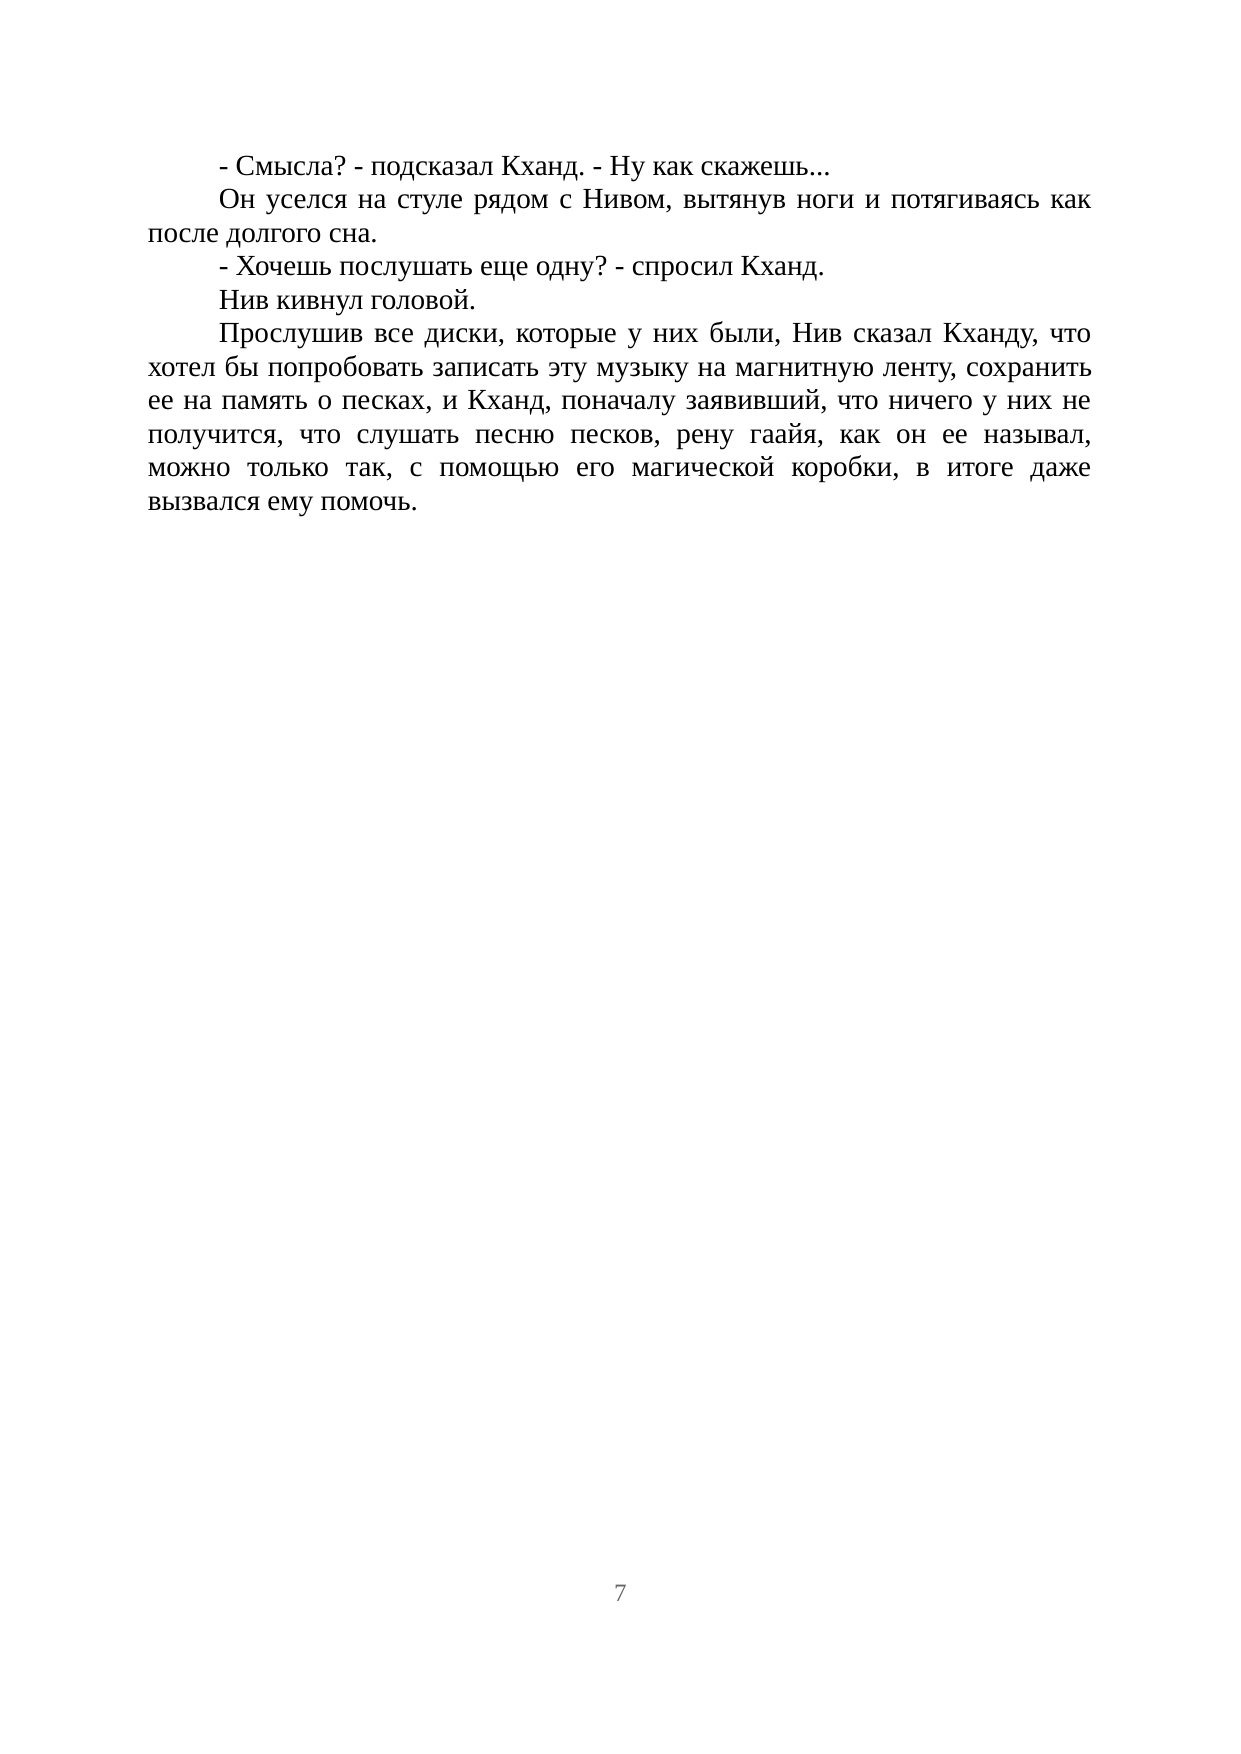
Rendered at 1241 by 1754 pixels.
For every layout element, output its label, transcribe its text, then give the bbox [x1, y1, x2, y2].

text - Смысла? - подсказал Кханд. - Ну как скажешь... [148, 148, 1093, 181]
text - Хочешь послушать еще одну? - спросил Кханд. [148, 248, 1093, 282]
text Он уселся на стуле рядом с Нивом, вытянув ноги и потягиваясь как после долгого сна. [148, 181, 1093, 248]
text Прослушив все диски, которые у них были, Нив сказал Кханду, что хотел бы попробовать записать эту музыку на магнитную ленту, сохранить ее на память о песках, и Кханд, поначалу заявивший, что ничего у них не получится, что слушать песню песков, рену гаайя, как он ее называл, можно только так, с помощью его магической коробки, в итоге даже вызвался ему помочь. [148, 315, 1093, 517]
text Нив кивнул головой. [148, 282, 1093, 315]
